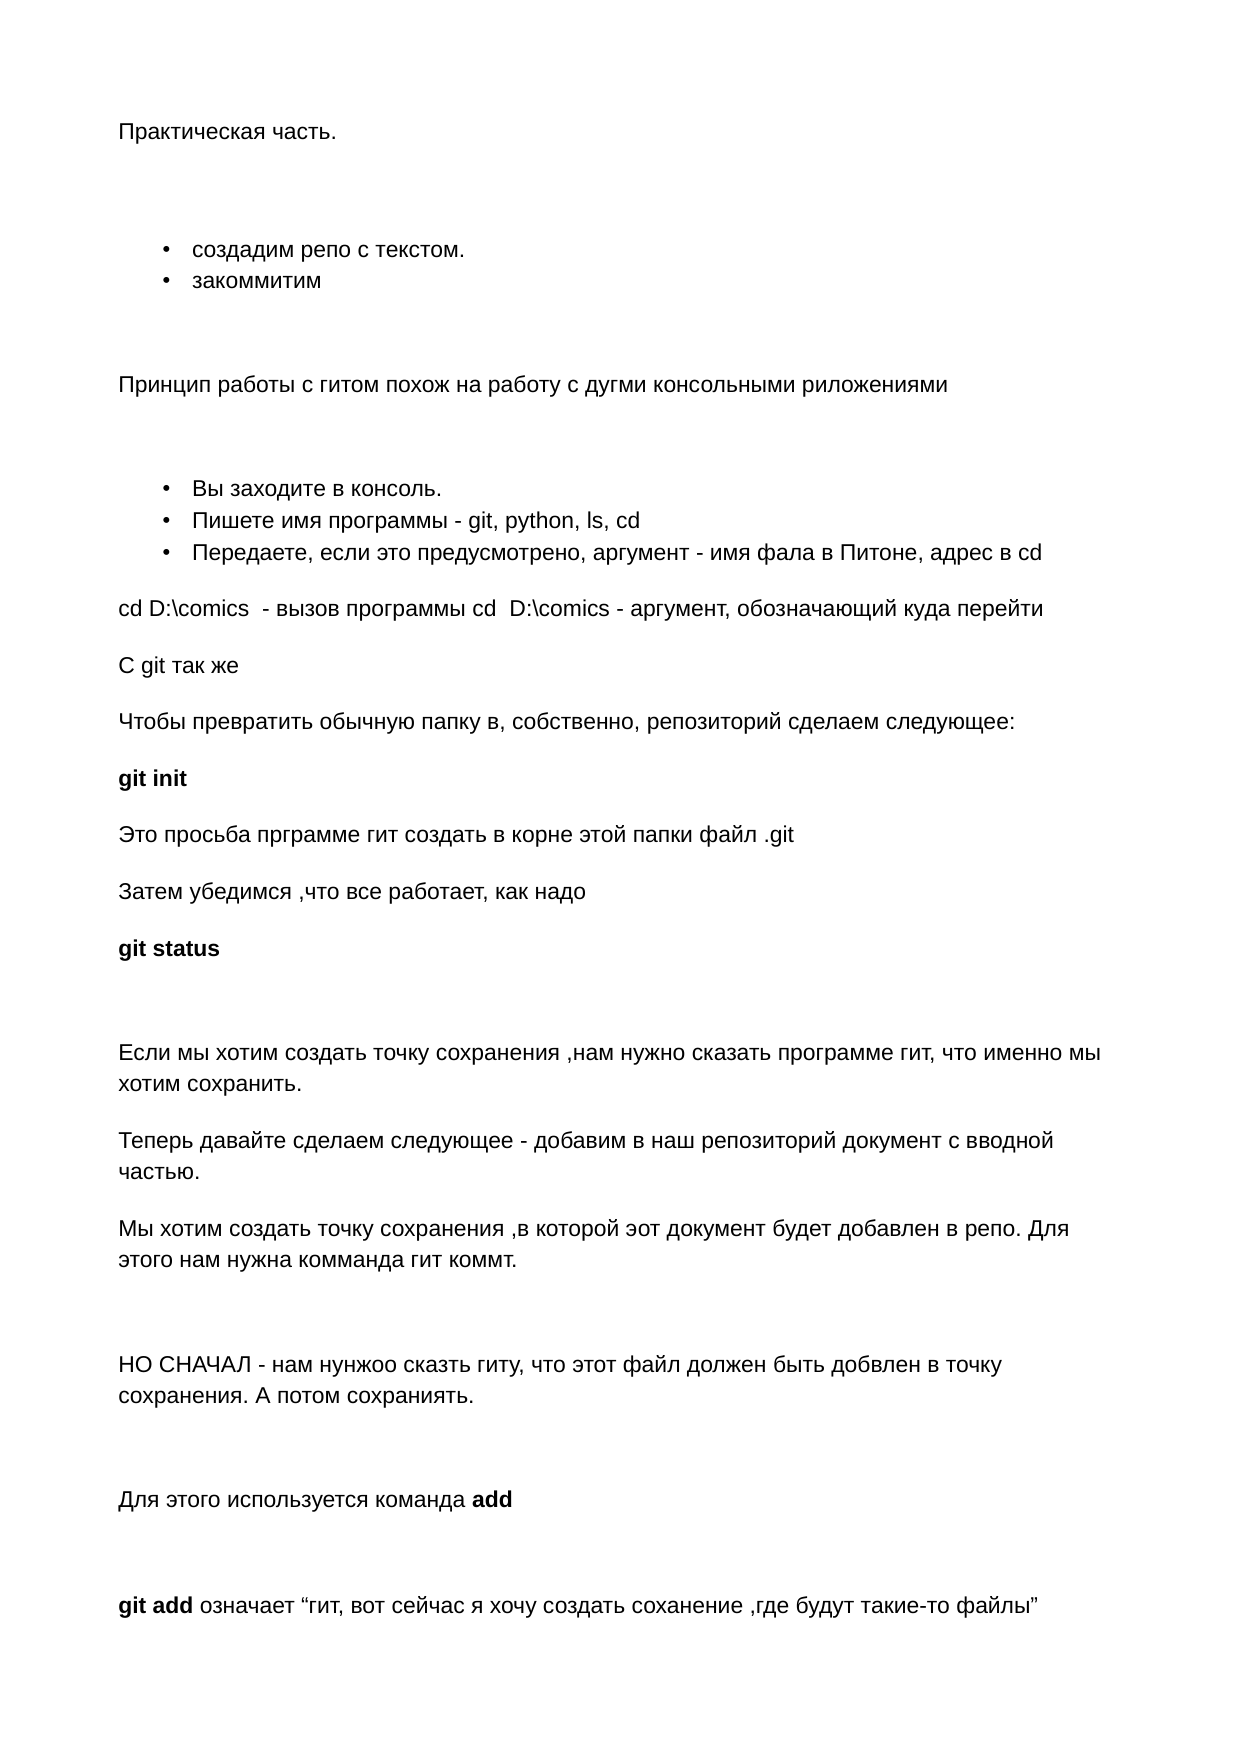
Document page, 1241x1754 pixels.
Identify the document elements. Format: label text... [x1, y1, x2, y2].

text НО СНАЧАЛ - нам нунжоо сказть гиту, что этот файл должен быть добвлен в точку сохранения. А потом сохраниять. [118, 1351, 1122, 1408]
list закоммитим [162, 267, 1122, 293]
text Для этого используется команда add [118, 1486, 1122, 1513]
text Это просьба прграмме гит создать в корне этой папки файл .git [118, 821, 1122, 848]
text Принцип работы с гитом похож на работу с дугми консольными риложениями [118, 371, 1122, 398]
text Теперь давайте сделаем следующее - добавим в наш репозиторий документ с вводной частью. [118, 1127, 1122, 1185]
text Практическая часть. [118, 118, 1122, 144]
text Мы хотим создать точку сохранения ,в которой эот документ будет добавлен в репо. Для этого нам нужна комманда гит коммт. [118, 1215, 1122, 1273]
text cd D:\comics - вызов программы cd D:\comics - аргумент, обозначающий куда перейти [118, 595, 1122, 621]
text Затем убедимся ,что все работает, как надо [118, 878, 1122, 904]
text Чтобы превратить обычную папку в, собственно, репозиторий сделаем следующее: [118, 708, 1122, 734]
text git init [118, 765, 1122, 791]
list создадим репо с текстом. [162, 236, 1122, 262]
text git status [118, 934, 1122, 961]
text С git так же [118, 652, 1122, 678]
list Вы заходите в консоль. [162, 475, 1122, 502]
list Передаете, если это предусмотрено, аргумент - имя фала в Питоне, адрес в cd [162, 538, 1122, 565]
text Если мы хотим создать точку сохранения ,нам нужно сказать программе гит, что именно мы хотим сохранить. [118, 1039, 1122, 1097]
text git add означает “гит, вот сейчас я хочу создать соханение ,где будут такие-то файлы” [118, 1591, 1122, 1619]
list Пишете имя программы - git, python, ls, cd [162, 507, 1122, 533]
